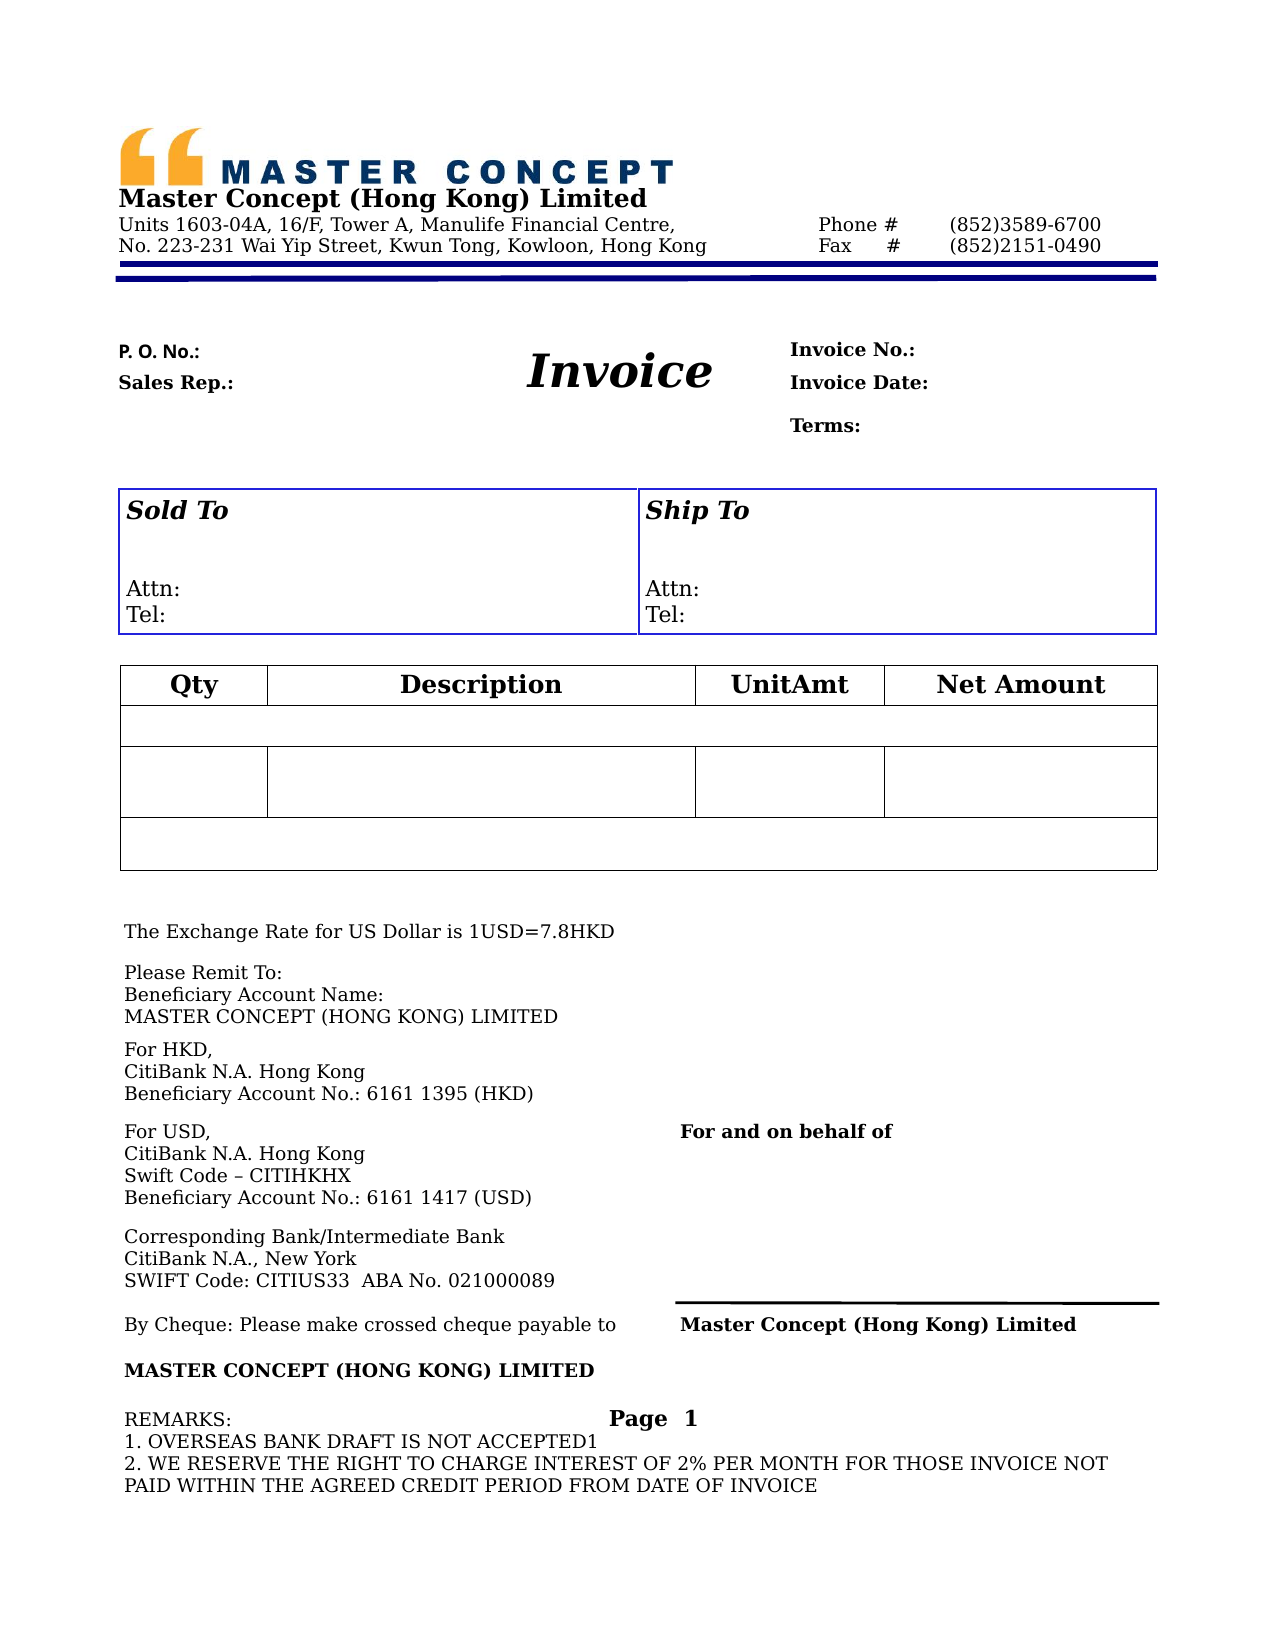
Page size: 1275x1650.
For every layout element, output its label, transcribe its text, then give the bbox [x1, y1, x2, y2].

table_cell [254, 415, 455, 459]
table_header Invoice No.: [790, 339, 941, 372]
table_cell <o.date_invoice and o.date_invoice> [941, 372, 1157, 415]
table_cell <line.quantity> [121, 747, 267, 817]
table_header Description [268, 666, 695, 705]
table_cell <line.price_unit> [696, 747, 884, 817]
table_header <o.name or ''> [254, 339, 455, 372]
picture [120, 126, 677, 188]
table_header P. O. No.: [118, 339, 254, 372]
table_cell Invoice Date: [790, 372, 941, 415]
table_header Sold To <o.partner_id.name or ''> <(o.address_invoice_id.street or '')> Attn:<o.address_invoice_id.name or ''> Tel:<o.address_invoice_id.name or ''> [120, 490, 637, 633]
table_cell <line.price_subtotal> [885, 747, 1157, 817]
table_cell Terms: [790, 415, 941, 459]
table_header Invoice [455, 339, 790, 459]
table_cell <line.name> [268, 747, 695, 817]
table_cell [118, 415, 254, 459]
table_header Qty [121, 666, 267, 705]
table_cell <o.user_id.name or ''> [254, 372, 455, 415]
table_header UnitAmt [696, 666, 884, 705]
table_cell Sales Rep.: [118, 372, 254, 415]
table_header Net Amount [885, 666, 1157, 705]
table_cell <for each="line in o.invoice_line"> [121, 706, 1157, 746]
text <for each="o in objects"> [118, 309, 1157, 339]
table_header <o.number or ''> [941, 339, 1157, 372]
table_header Ship To <o.partner_id.name or ''> <o.address_contact_id.street or ''> Attn:<o.address_contact_id.name or ''> Tel:<o.address_contact_id.name or ''> [640, 490, 1155, 633]
table_cell </for> [121, 818, 1157, 870]
table_cell <o.payment_term.name or ''> [941, 415, 1157, 459]
